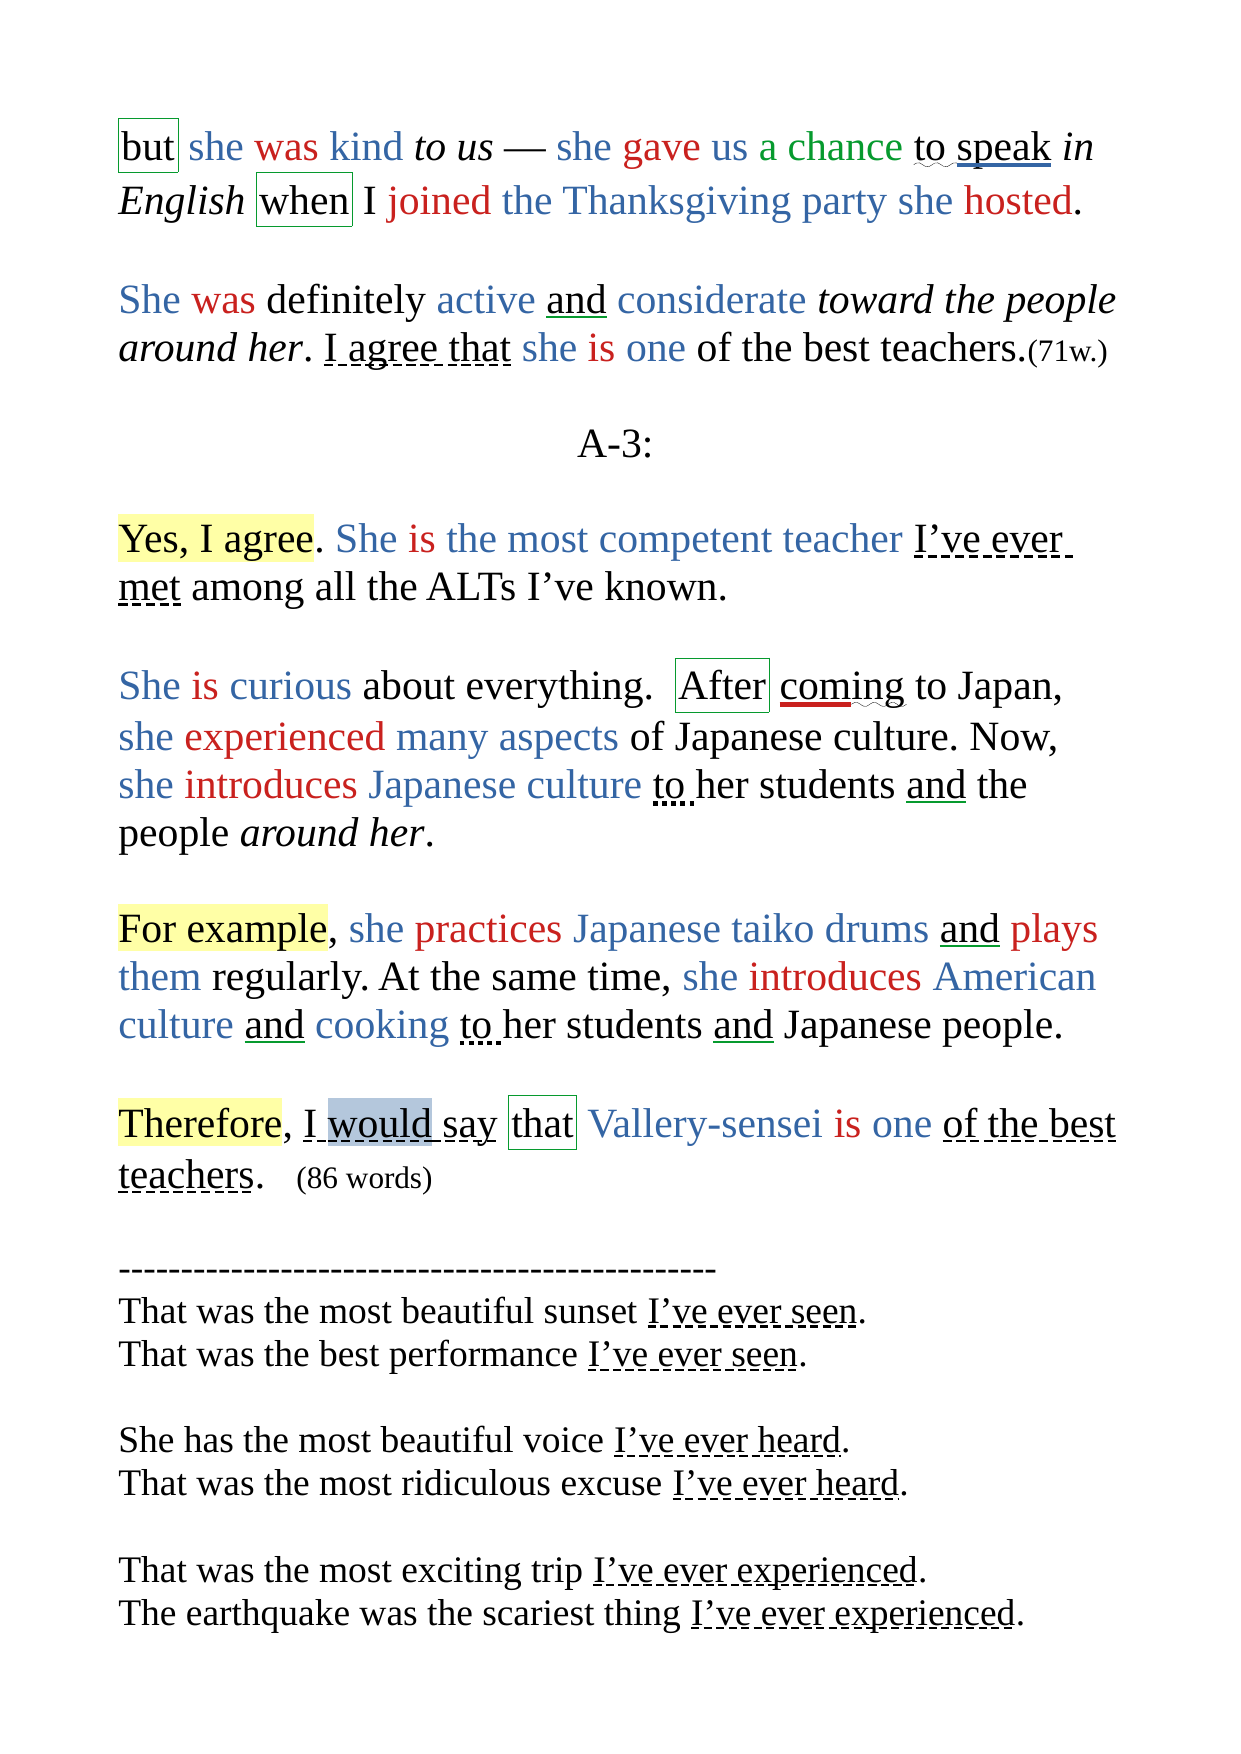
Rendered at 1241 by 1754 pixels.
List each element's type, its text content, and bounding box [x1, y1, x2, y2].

text ------------------------------------------------ [118, 1245, 1122, 1288]
text That was the most beautiful sunset I’ve ever seen. [118, 1288, 1122, 1331]
text The earthquake was the scariest thing I’ve ever experienced. [118, 1590, 1122, 1633]
text but she was kind to us — she gave us a chance to speak in English when I joined the Thanksgiving party she hosted. [118, 118, 1122, 226]
text Yes, I agree. She is the most competent teacher I’ve ever met among all the ALTs I’ve known. [118, 514, 1122, 610]
text She is curious about everything. After coming to Japan, she experienced many aspects of Japanese culture. Now, she introduces Japanese culture to her students and the people around her. [118, 658, 1122, 856]
text A-3: [118, 418, 1122, 466]
text That was the most ridiculous excuse I’ve ever heard. [118, 1461, 1122, 1504]
text She has the most beautiful voice I’ve ever heard. [118, 1418, 1122, 1461]
text That was the best performance I’ve ever seen. [118, 1331, 1122, 1374]
text That was the most exciting trip I’ve ever experienced. [118, 1547, 1122, 1590]
text For example, she practices Japanese taiko drums and plays them regularly. At the same time, she introduces American culture and cooking to her students and Japanese people. [118, 903, 1122, 1047]
text She was definitely active and considerate toward the people around her. I agree that she is one of the best teachers.(71w.) [118, 274, 1122, 370]
text Therefore, I would say that Vallery-sensei is one of the best teachers. (86 words) [118, 1095, 1122, 1197]
